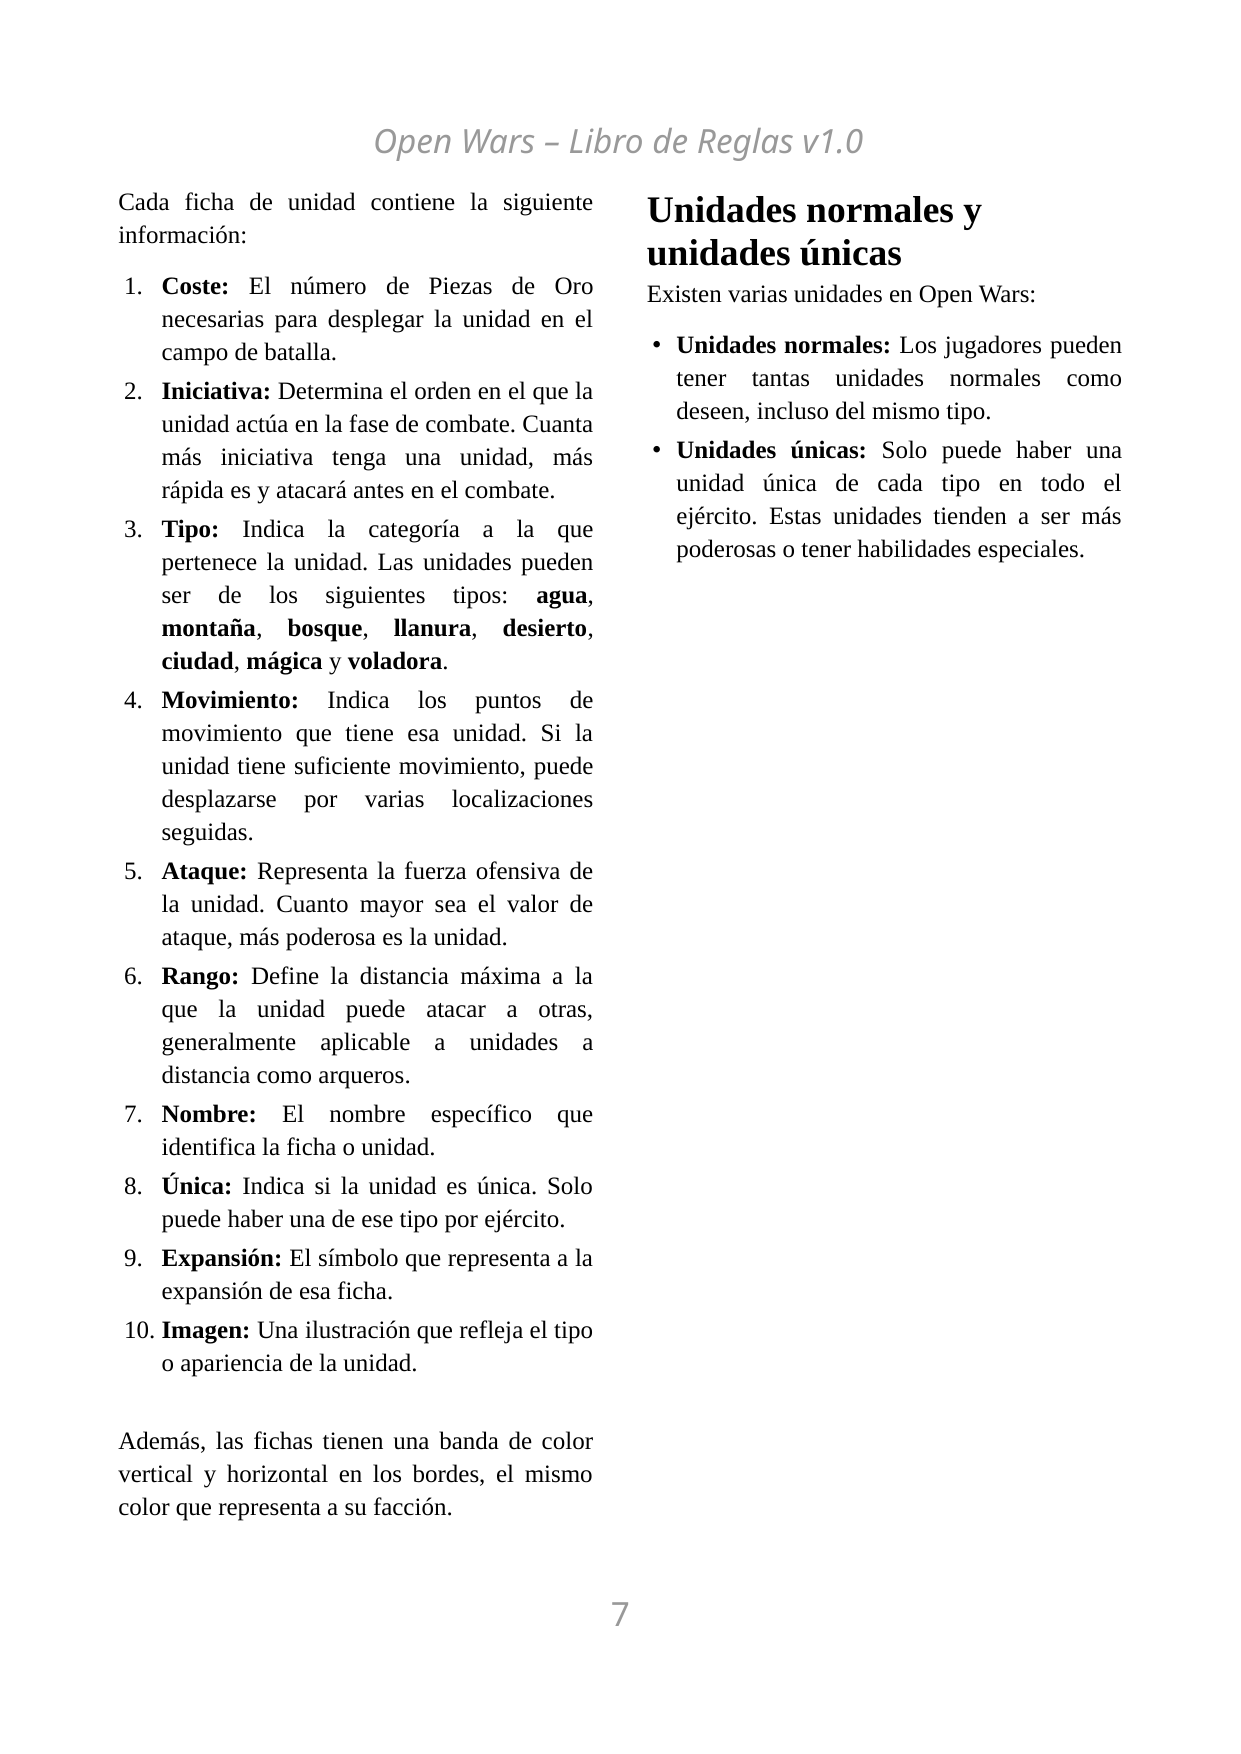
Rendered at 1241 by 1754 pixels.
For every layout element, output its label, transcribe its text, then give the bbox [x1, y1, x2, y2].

list Nombre: El nombre específico que identifica la ficha o unidad. [124, 1099, 593, 1161]
list Rango: Define la distancia máxima a la que la unidad puede atacar a otras, generalmente aplicable a unidades a distancia como arqueros. [124, 961, 593, 1089]
list Imagen: Una ilustración que refleja el tipo o apariencia de la unidad. [124, 1315, 593, 1377]
list Movimiento: Indica los puntos de movimiento que tiene esa unidad. Si la unidad tiene suficiente movimiento, puede desplazarse por varias localizaciones seguidas. [124, 685, 593, 846]
subtitle Unidades normales y unidades únicas [647, 187, 1122, 273]
list Única: Indica si la unidad es única. Solo puede haber una de ese tipo por ejército. [124, 1171, 593, 1233]
text Cada ficha de unidad contiene la siguiente información: [118, 187, 593, 249]
list Unidades normales: Los jugadores pueden tener tantas unidades normales como deseen, incluso del mismo tipo. [652, 330, 1122, 425]
list Coste: El número de Piezas de Oro necesarias para desplegar la unidad en el campo de batalla. [124, 271, 593, 366]
text Existen varias unidades en Open Wars: [647, 279, 1122, 308]
list Iniciativa: Determina el orden en el que la unidad actúa en la fase de combate. Cuanta más iniciativa tenga una unidad, más rápida es y atacará antes en el combate. [124, 376, 593, 504]
text Además, las fichas tienen una banda de color vertical y horizontal en los bordes, el mismo color que representa a su facción. [118, 1426, 593, 1521]
list Tipo: Indica la categoría a la que pertenece la unidad. Las unidades pueden ser de los siguientes tipos: agua, montaña, bosque, llanura, desierto, ciudad, mágica y voladora. [124, 514, 593, 675]
list Expansión: El símbolo que representa a la expansión de esa ficha. [124, 1243, 593, 1305]
list Ataque: Representa la fuerza ofensiva de la unidad. Cuanto mayor sea el valor de ataque, más poderosa es la unidad. [124, 856, 593, 951]
list Unidades únicas: Solo puede haber una unidad única de cada tipo en todo el ejército. Estas unidades tienden a ser más poderosas o tener habilidades especiales. [652, 435, 1122, 563]
